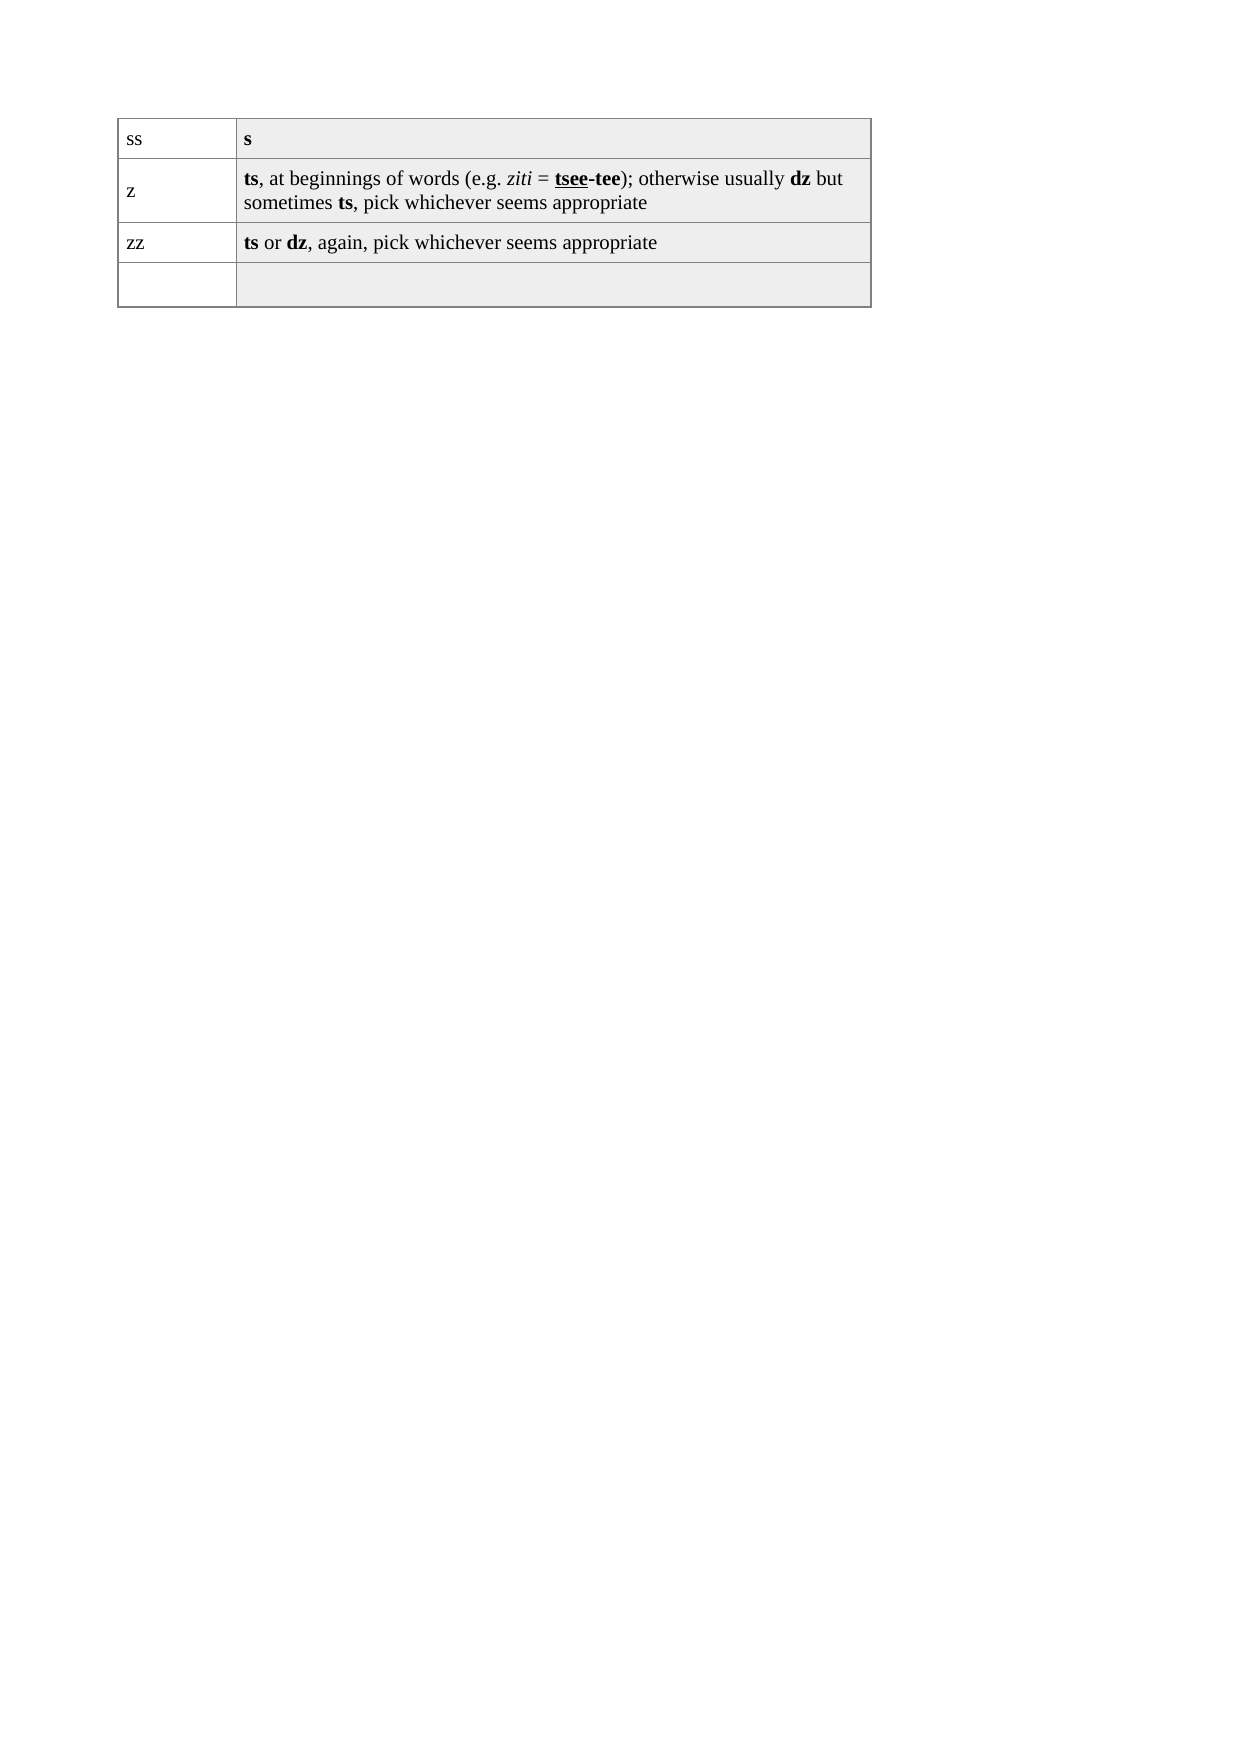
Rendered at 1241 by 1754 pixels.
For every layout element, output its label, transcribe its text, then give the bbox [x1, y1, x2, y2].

table_cell [119, 263, 236, 306]
table_cell ts or dz, again, pick whichever seems appropriate [237, 223, 870, 262]
table_cell ts, at beginnings of words (e.g. ziti = tsee-tee); otherwise usually dz but sometimes ts, pick whichever seems appropriate [237, 159, 870, 222]
table_cell s [237, 119, 870, 158]
table_cell ss [119, 119, 236, 158]
table_cell [237, 263, 870, 306]
table_cell zz [119, 223, 236, 262]
table_cell z [119, 159, 236, 222]
